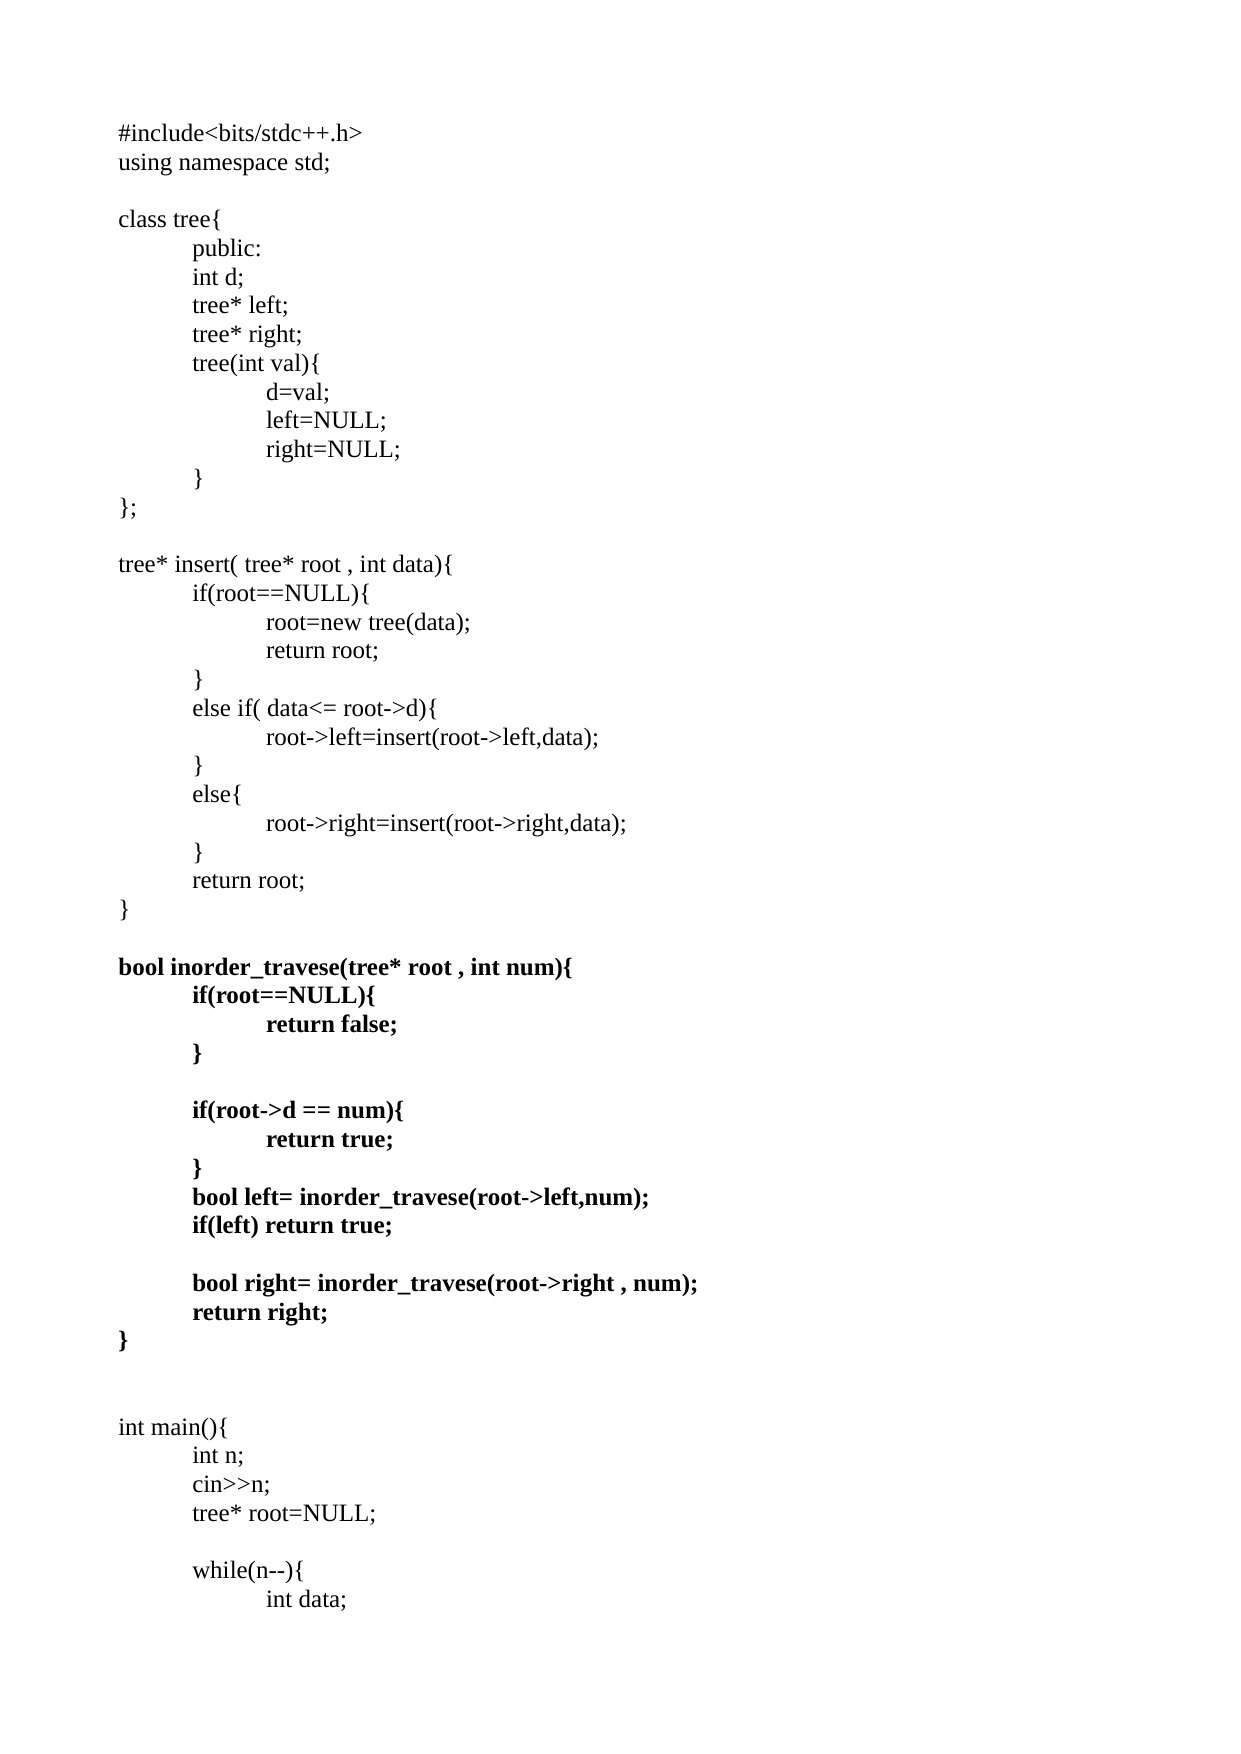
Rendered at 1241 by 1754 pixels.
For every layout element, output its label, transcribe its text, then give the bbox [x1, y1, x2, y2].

text int n; [118, 1441, 1122, 1469]
text tree* right; [118, 319, 1122, 348]
text tree* insert( tree* root , int data){ [118, 549, 1122, 578]
text tree* root=NULL; [118, 1498, 1122, 1527]
text int data; [118, 1584, 1122, 1613]
text if(root==NULL){ [118, 578, 1122, 607]
text right=NULL; [118, 434, 1122, 463]
text root->right=insert(root->right,data); [118, 808, 1122, 837]
text if(root==NULL){ [118, 981, 1122, 1009]
text root->left=insert(root->left,data); [118, 722, 1122, 751]
text left=NULL; [118, 406, 1122, 434]
text } [118, 837, 1122, 866]
text return true; [118, 1124, 1122, 1153]
text return right; [118, 1297, 1122, 1326]
text bool inorder_travese(tree* root , int num){ [118, 952, 1122, 981]
text }; [118, 492, 1122, 521]
text tree* left; [118, 291, 1122, 319]
text bool right= inorder_travese(root->right , num); [118, 1268, 1122, 1297]
text } [118, 1038, 1122, 1067]
text if(left) return true; [118, 1211, 1122, 1239]
text else if( data<= root->d){ [118, 693, 1122, 722]
text } [118, 894, 1122, 923]
text } [118, 664, 1122, 693]
text d=val; [118, 377, 1122, 406]
text bool left= inorder_travese(root->left,num); [118, 1182, 1122, 1211]
text cin>>n; [118, 1469, 1122, 1498]
text return false; [118, 1009, 1122, 1038]
text using namespace std; [118, 147, 1122, 176]
text if(root->d == num){ [118, 1096, 1122, 1124]
text int d; [118, 262, 1122, 291]
text return root; [118, 866, 1122, 894]
text } [118, 463, 1122, 492]
text int main(){ [118, 1412, 1122, 1441]
text while(n--){ [118, 1556, 1122, 1584]
text tree(int val){ [118, 348, 1122, 377]
text return root; [118, 636, 1122, 664]
text } [118, 1326, 1122, 1354]
text public: [118, 233, 1122, 262]
text #include<bits/stdc++.h> [118, 118, 1122, 147]
text else{ [118, 779, 1122, 808]
text class tree{ [118, 204, 1122, 233]
text } [118, 1153, 1122, 1182]
text root=new tree(data); [118, 607, 1122, 636]
text } [118, 751, 1122, 779]
